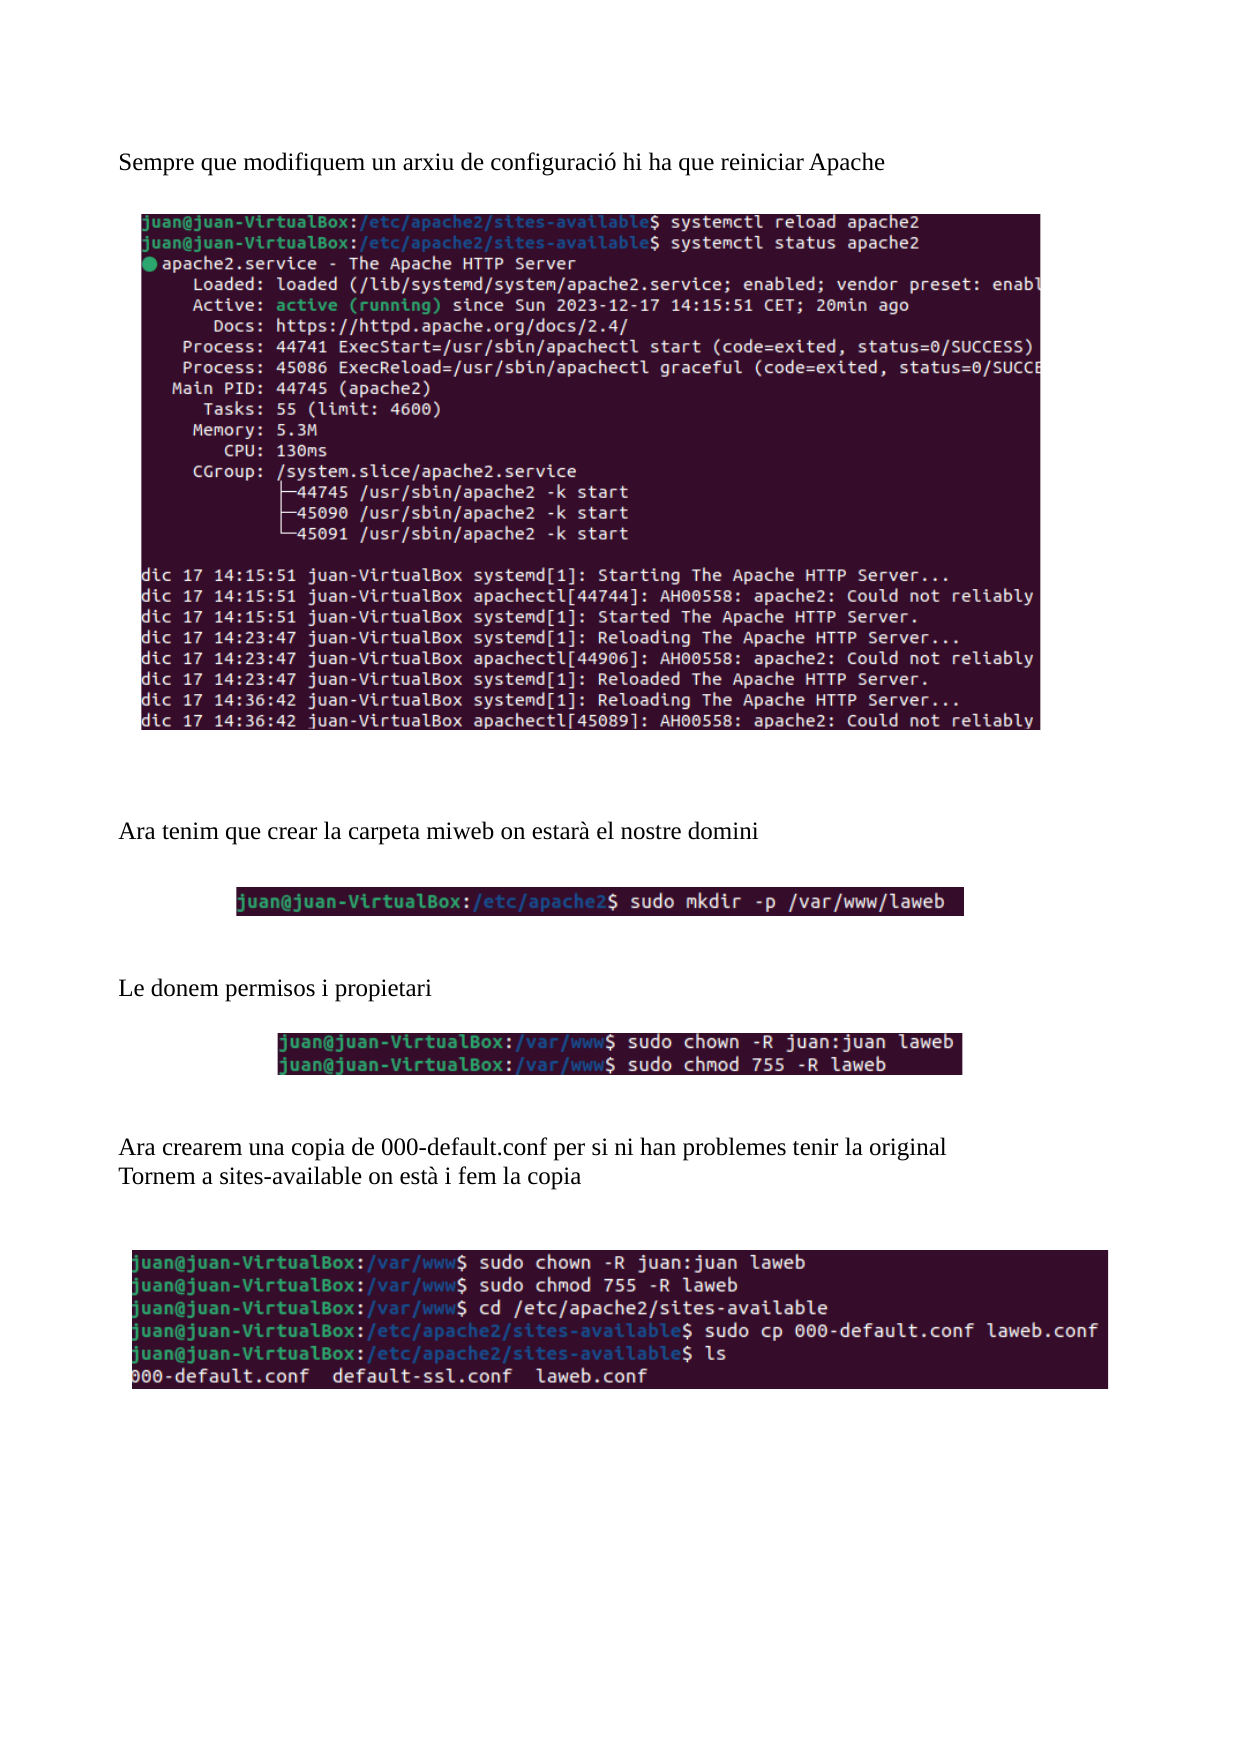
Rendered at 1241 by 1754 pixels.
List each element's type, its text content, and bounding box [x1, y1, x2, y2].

picture [236, 887, 964, 916]
text Tornem a sites-available on està i fem la copia [118, 1161, 1122, 1189]
text Ara tenim que crear la carpeta miweb on estarà el nostre domini [118, 816, 1122, 844]
picture [141, 214, 1041, 730]
text Ara crearem una copia de 000-default.conf per si ni han problemes tenir la original [118, 1132, 1122, 1161]
text Sempre que modifiquem un arxiu de configuració hi ha que reiniciar Apache [118, 147, 1122, 176]
picture [277, 1033, 963, 1075]
text Le donem permisos i propietari [118, 973, 1122, 1002]
picture [132, 1250, 1109, 1389]
